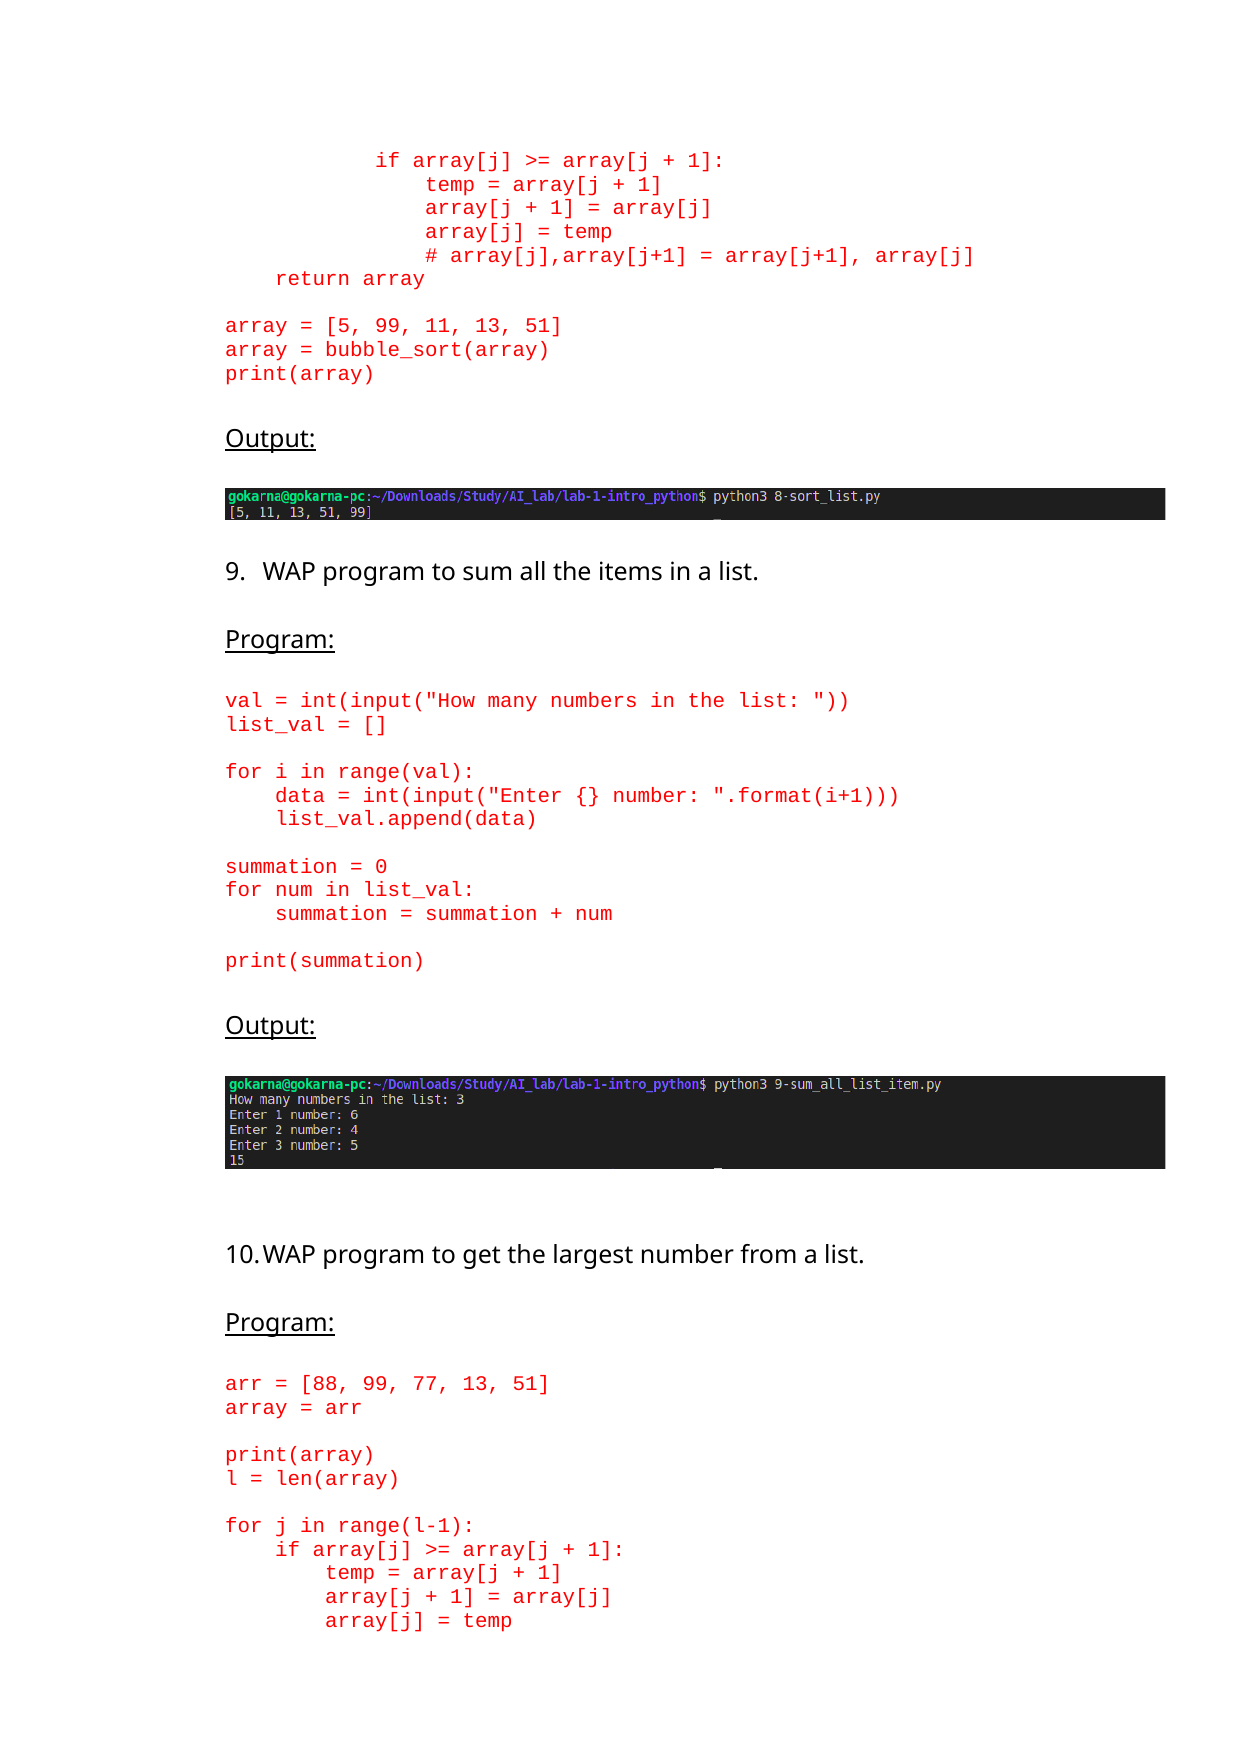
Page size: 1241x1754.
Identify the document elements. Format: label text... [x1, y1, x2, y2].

text Program: [225, 1305, 1166, 1339]
text Program: [225, 622, 1166, 656]
text summation = summation + num [225, 903, 1166, 927]
text array[j] = temp [225, 1610, 1166, 1633]
picture [225, 488, 1166, 520]
text list_val.append(data) [225, 808, 1166, 832]
text # array[j],array[j+1] = array[j+1], array[j] [225, 244, 1166, 268]
picture [225, 1076, 1166, 1169]
text l = len(array) [225, 1468, 1166, 1491]
text for num in list_val: [225, 879, 1166, 903]
text summation = 0 [225, 856, 1166, 879]
text print(array) [225, 363, 1166, 386]
text array[j + 1] = array[j] [225, 1586, 1166, 1610]
text list_val = [] [225, 714, 1166, 737]
text Output: [225, 421, 1166, 454]
text data = int(input("Enter {} number: ".format(i+1))) [225, 785, 1166, 808]
text if array[j] >= array[j + 1]: [225, 1539, 1166, 1562]
text array = arr [225, 1397, 1166, 1421]
text print(summation) [225, 950, 1166, 974]
text Output: [225, 1008, 1166, 1042]
text if array[j] >= array[j + 1]: [225, 150, 1166, 174]
text temp = array[j + 1] [225, 174, 1166, 197]
text for i in range(val): [225, 761, 1166, 785]
text arr = [88, 99, 77, 13, 51] [225, 1373, 1166, 1397]
text return array [225, 268, 1166, 292]
text array = [5, 99, 11, 13, 51] [225, 316, 1166, 339]
text val = int(input("How many numbers in the list: ")) [225, 690, 1166, 714]
text array[j + 1] = array[j] [225, 197, 1166, 221]
text array[j] = temp [225, 221, 1166, 244]
text print(array) [225, 1444, 1166, 1468]
text temp = array[j + 1] [225, 1562, 1166, 1586]
text array = bubble_sort(array) [225, 339, 1166, 363]
list WAP program to get the largest number from a list. [225, 1237, 1166, 1271]
text for j in range(l-1): [225, 1515, 1166, 1539]
list WAP program to sum all the items in a list. [225, 554, 1166, 588]
